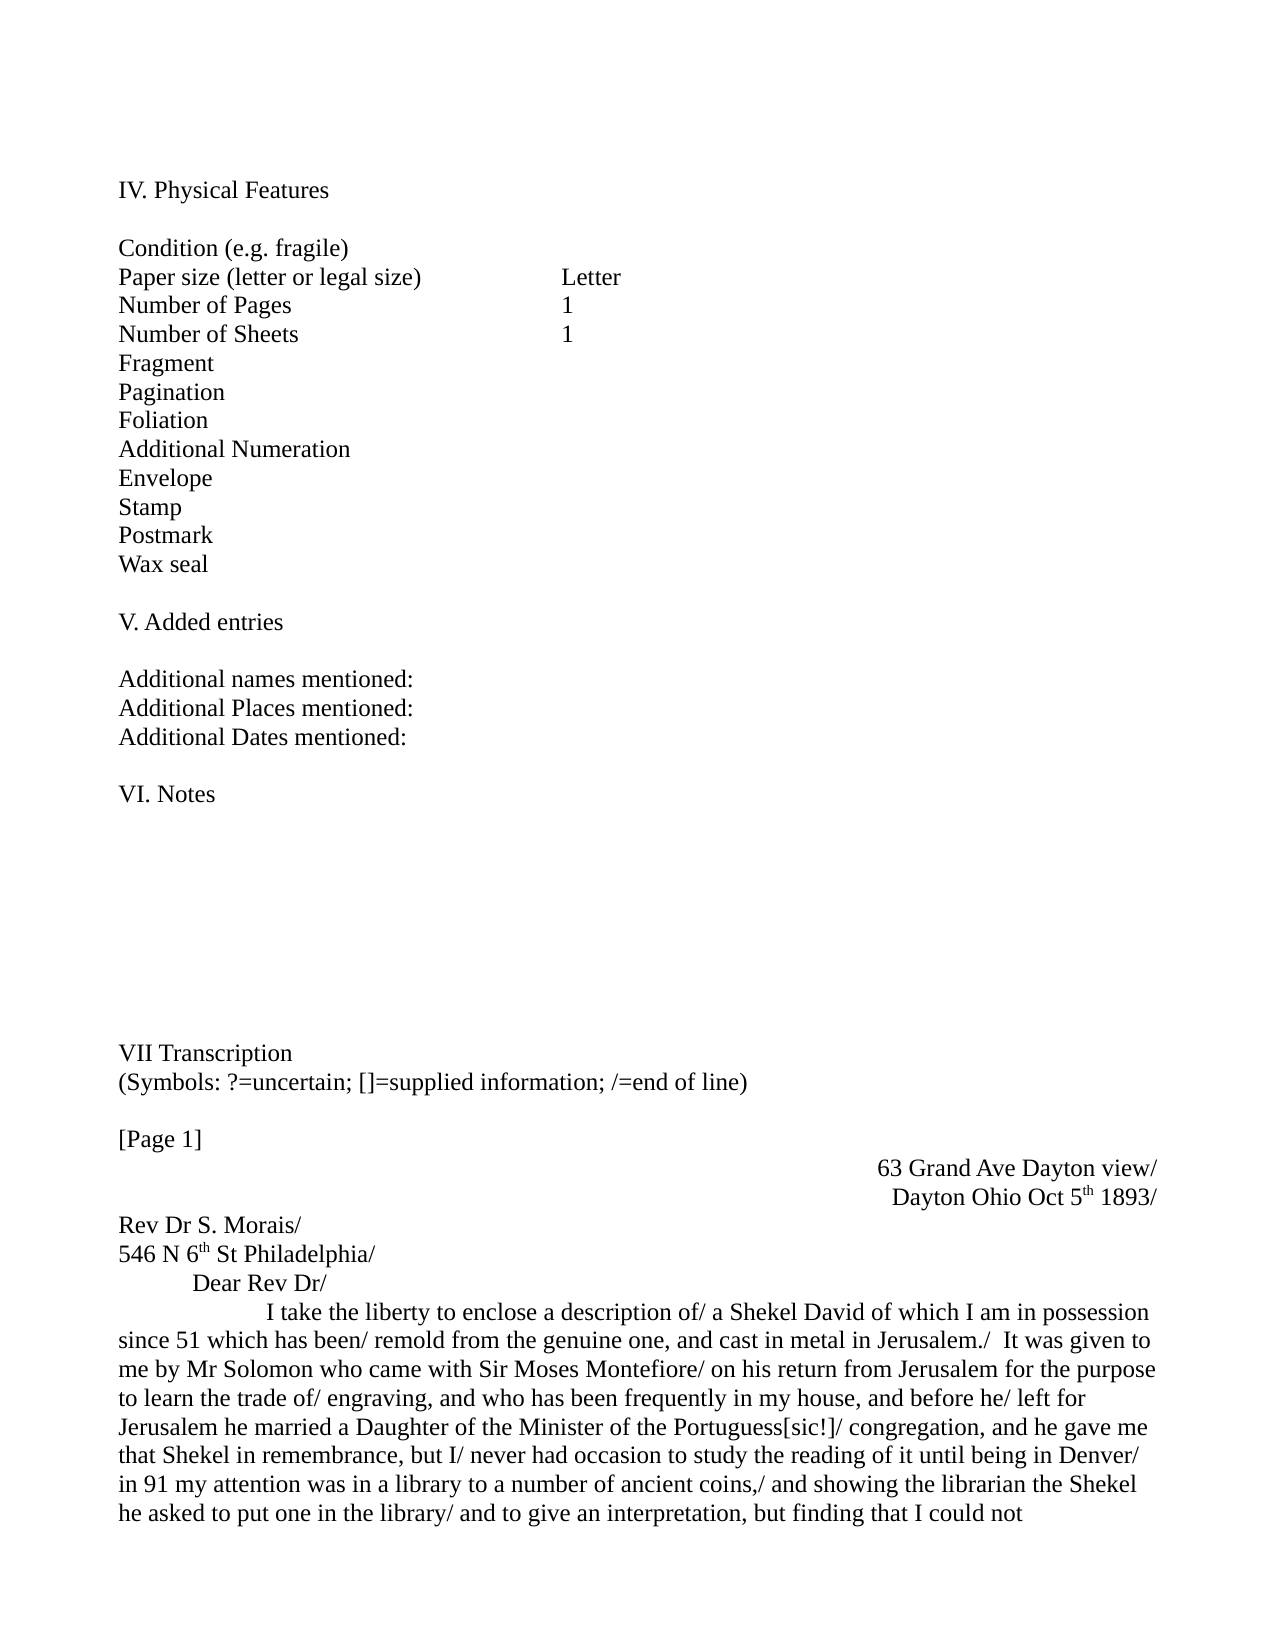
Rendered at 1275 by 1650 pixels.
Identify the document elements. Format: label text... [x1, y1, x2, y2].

text I take the liberty to enclose a description of/ a Shekel David of which I am in possession since 51 which has been/ remold from the genuine one, and cast in metal in Jerusalem./ It was given to me by Mr Solomon who came with Sir Moses Montefiore/ on his return from Jerusalem for the purpose to learn the trade of/ engraving, and who has been frequently in my house, and before he/ left for Jerusalem he married a Daughter of the Minister of the Portuguess[sic!]/ congregation, and he gave me that Shekel in remembrance, but I/ never had occasion to study the reading of it until being in Denver/ in 91 my attention was in a library to a number of ancient coins,/ and showing the librarian the Shekel he asked to put one in the library/ and to give an interpretation, but finding that I could not [118, 1297, 1157, 1527]
text Additional Numeration [118, 434, 1157, 463]
text 546 N 6th St Philadelphia/ [118, 1239, 1157, 1268]
text VII Transcription [118, 1038, 1157, 1067]
text Envelope [118, 463, 1157, 492]
text (Symbols: ?=uncertain; []=supplied information; /=end of line) [118, 1067, 1157, 1096]
text Postma rk [118, 521, 1157, 549]
text IV. Physical Features [118, 176, 1157, 204]
text Number of Pages 1 [118, 291, 1157, 319]
text [Page 1] [118, 1124, 1157, 1153]
text V. Added entries [118, 607, 1157, 636]
text Paper size (letter or legal size) Letter [118, 262, 1157, 291]
text Fragment [118, 348, 1157, 377]
text Rev Dr S. Morais/ [118, 1211, 1157, 1239]
text Pagination [118, 377, 1157, 406]
text Dayton Ohio Oct 5th 1893/ [118, 1182, 1157, 1211]
text Dear Rev Dr/ [118, 1268, 1157, 1297]
text Wax seal [118, 549, 1157, 578]
text 63 Grand Ave Dayton view/ [118, 1153, 1157, 1182]
text VI. Notes [118, 779, 1157, 808]
text Number of Sheets 1 [118, 319, 1157, 348]
text Condition (e.g. fragile) [118, 233, 1157, 262]
text Stamp [118, 492, 1157, 521]
text Additional Places mentioned: [118, 693, 1157, 722]
text Additional Dates mentioned: [118, 722, 1157, 751]
text Foliation [118, 406, 1157, 434]
text Additional names mentioned: [118, 664, 1157, 693]
